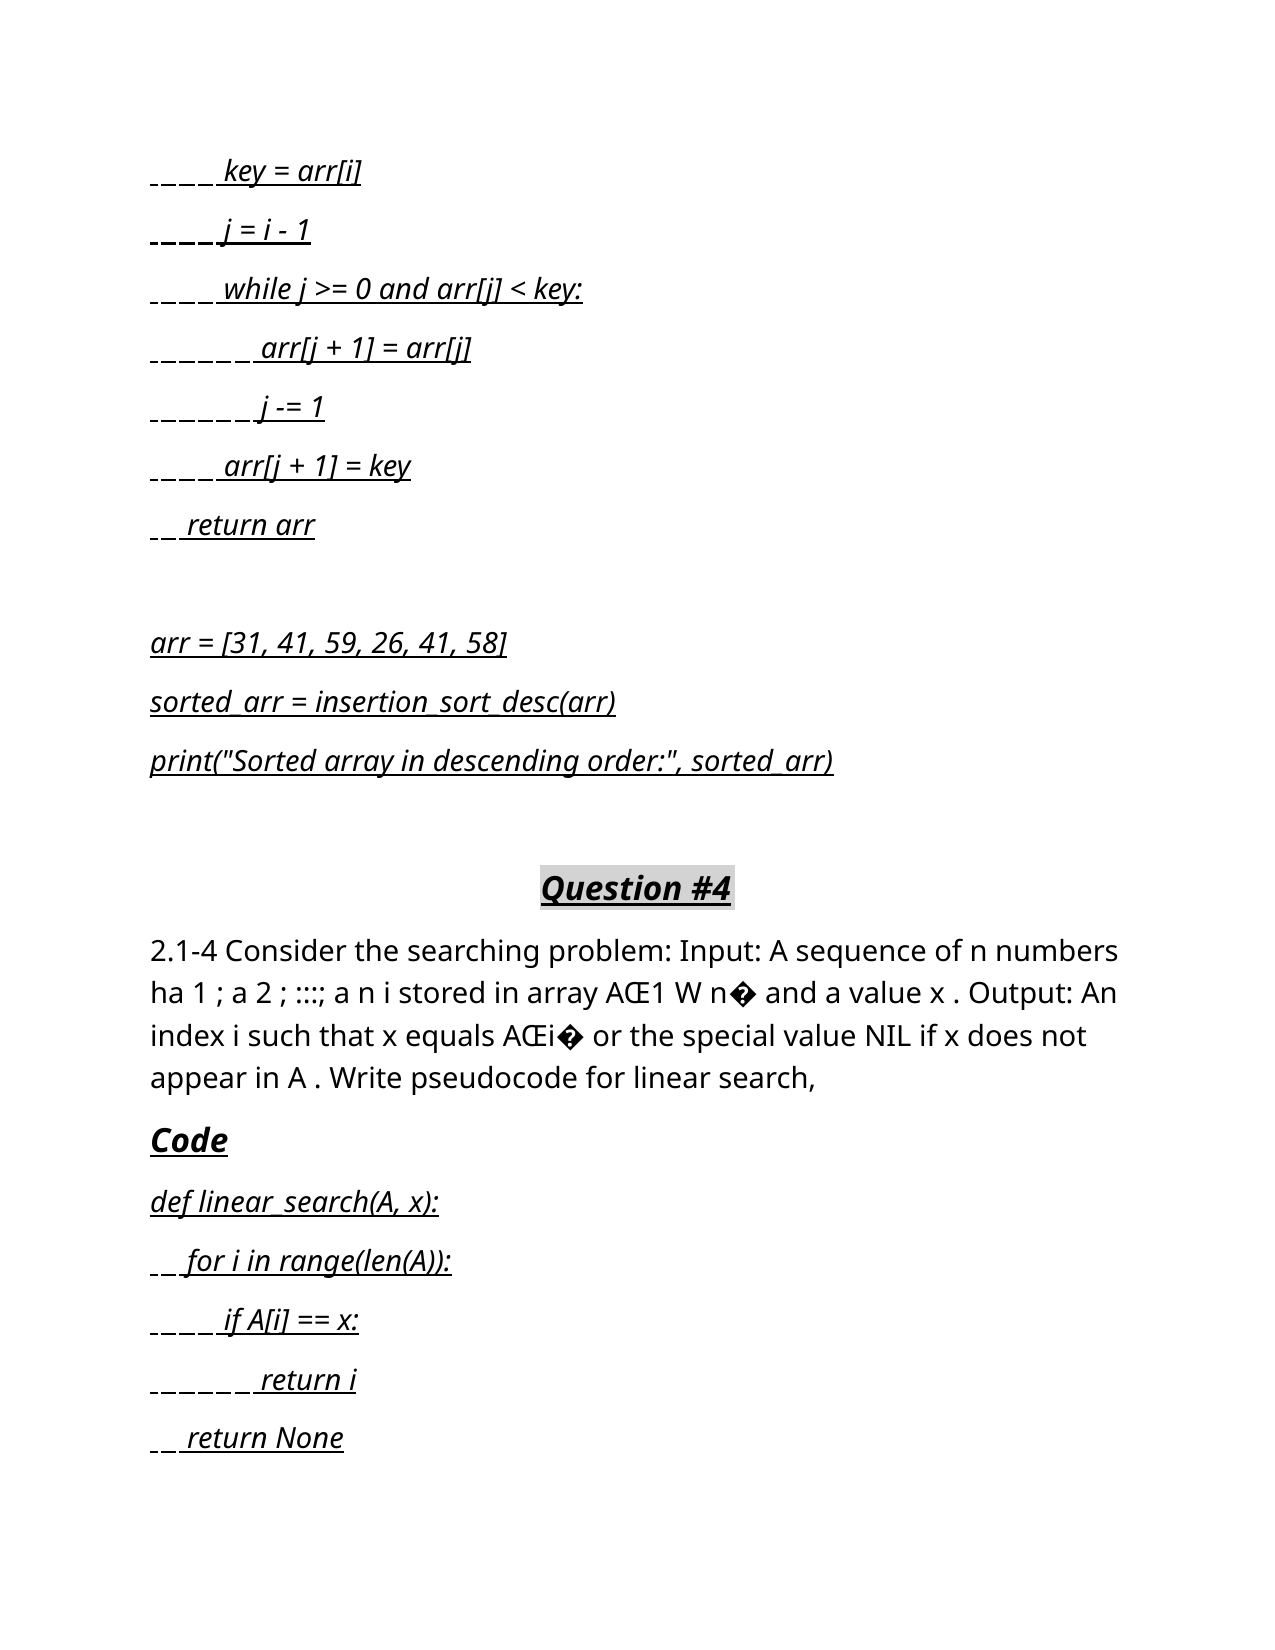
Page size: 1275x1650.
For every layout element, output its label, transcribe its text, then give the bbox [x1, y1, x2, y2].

text print("Sorted array in descending order:", sorted_arr) [150, 741, 1125, 780]
text return arr [150, 504, 1125, 544]
text if A[i] == x: [150, 1300, 1125, 1339]
text sorted_arr = insertion_sort_desc(arr) [150, 682, 1125, 721]
text 2.1-4 Consider the searching problem: Input: A sequence of n numbers ha 1 ; a 2 ; :::; a n i stored in array AŒ1 W n� and a value x . Output: An index i such that x equals AŒi� or the special value NIL if x does not appear in A . Write pseudocode for linear search, [150, 930, 1125, 1097]
text while j >= 0 and arr[j] < key: [150, 268, 1125, 308]
text def linear_search(A, x): [150, 1182, 1125, 1221]
text arr[j + 1] = key [150, 445, 1125, 485]
text key = arr[i] [150, 150, 1125, 190]
text j = i - 1 [150, 209, 1125, 249]
text arr[j + 1] = arr[j] [150, 327, 1125, 367]
text j -= 1 [150, 386, 1125, 426]
text Code [150, 1116, 1125, 1162]
text for i in range(len(A)): [150, 1241, 1125, 1280]
text return i [150, 1359, 1125, 1398]
text arr = [31, 41, 59, 26, 41, 58] [150, 622, 1125, 662]
text return None [150, 1418, 1125, 1457]
text Question #4 [150, 865, 1125, 910]
